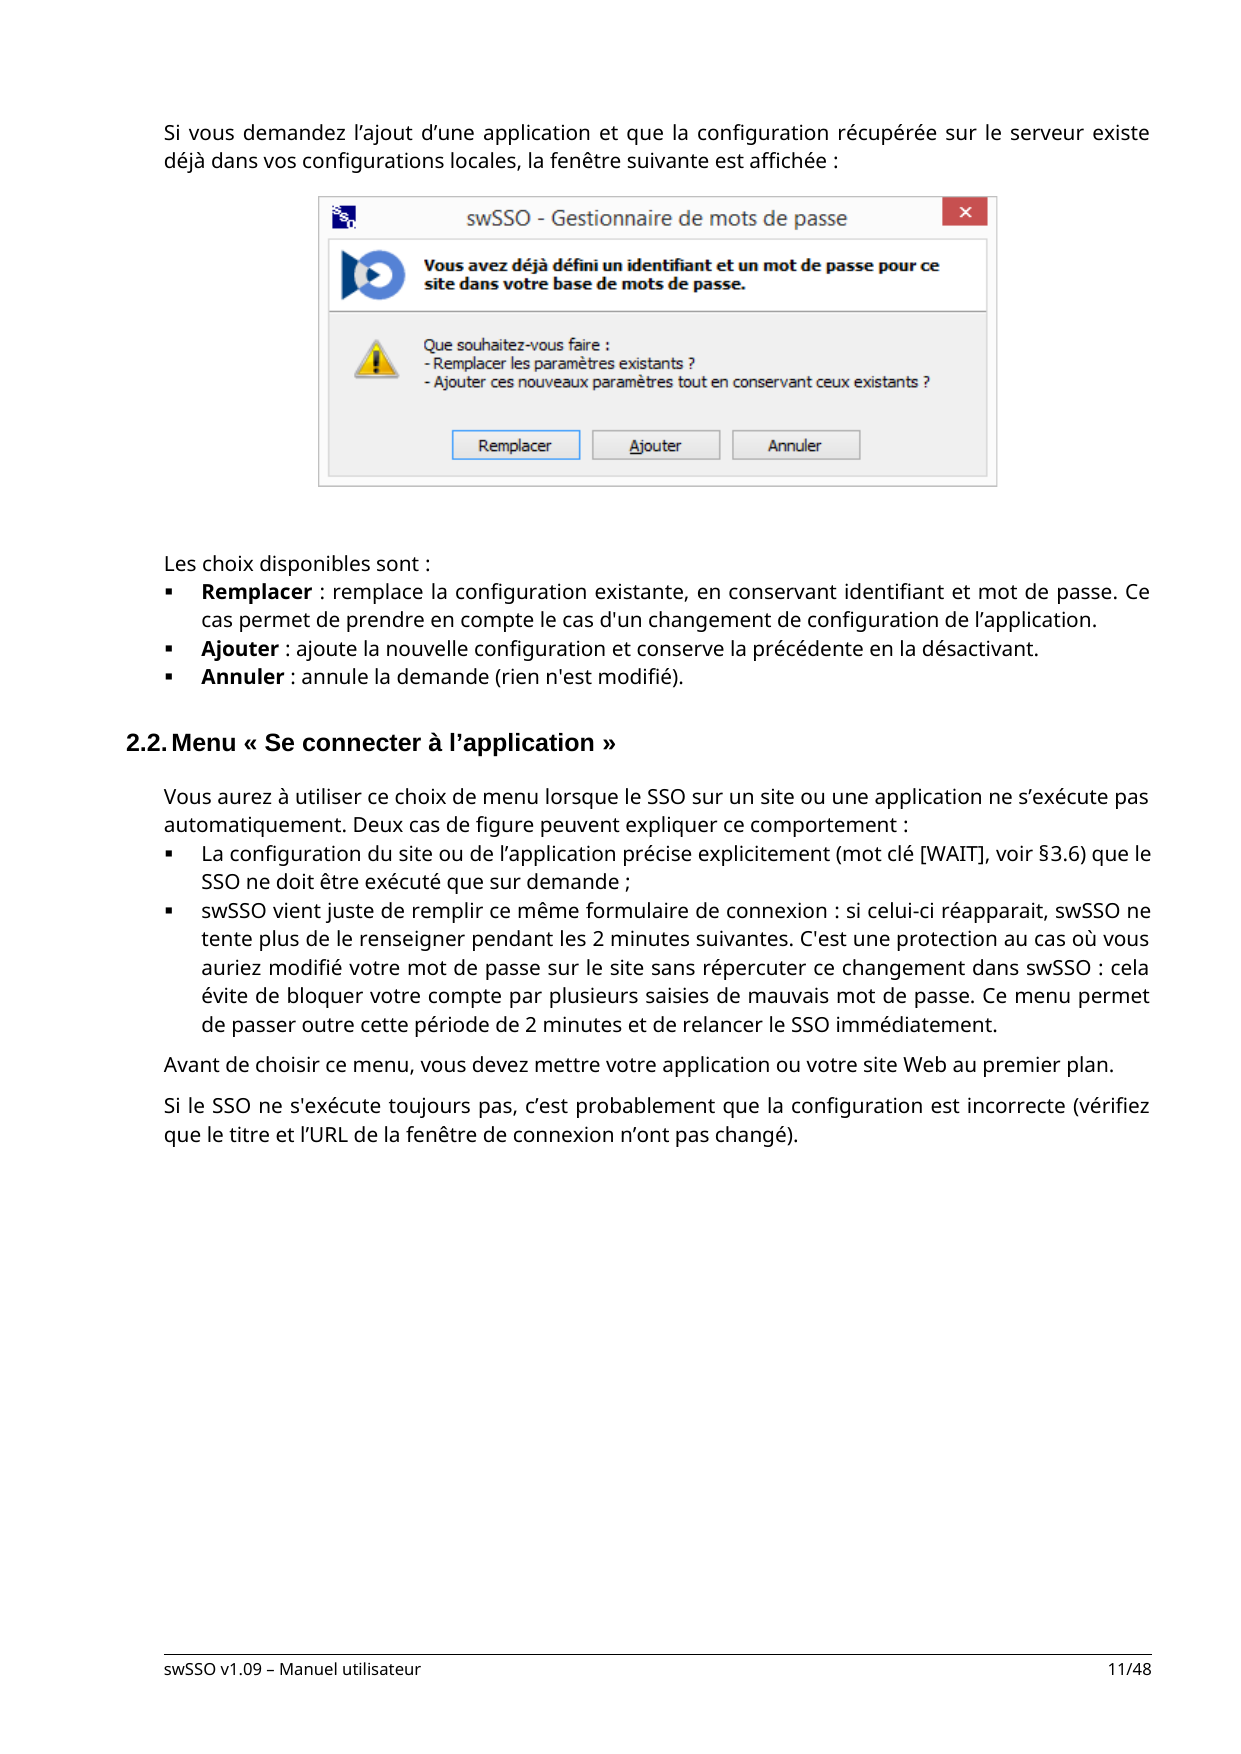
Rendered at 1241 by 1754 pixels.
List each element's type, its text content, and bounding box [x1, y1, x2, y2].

list Remplacer : remplace la configuration existante, en conservant identifiant et mot de passe. Ce cas permet de prendre en compte le cas d'un changement de configuration de l’application. [164, 577, 1152, 634]
list swSSO vient juste de remplir ce même formulaire de connexion : si celui-ci réapparait, swSSO ne tente plus de le renseigner pendant les 2 minutes suivantes. C'est une protection au cas où vous auriez modifié votre mot de passe sur le site sans répercuter ce changement dans swSSO : cela évite de bloquer votre compte par plusieurs saisies de mauvais mot de passe. Ce menu permet de passer outre cette période de 2 minutes et de relancer le SSO immédiatement. [164, 896, 1152, 1038]
subtitle Menu « Se connecter à l’application » [126, 728, 1152, 757]
text Vous aurez à utiliser ce choix de menu lorsque le SSO sur un site ou une application ne s’exécute pas automatiquement. Deux cas de figure peuvent expliquer ce comportement : [164, 782, 1152, 839]
list La configuration du site ou de l’application précise explicitement (mot clé [WAIT], voir §3.6) que le SSO ne doit être exécuté que sur demande ; [164, 839, 1152, 896]
list Ajouter : ajoute la nouvelle configuration et conserve la précédente en la désactivant. [164, 634, 1152, 662]
list Annuler : annule la demande (rien n'est modifié). [164, 662, 1152, 691]
text Si le SSO ne s'exécute toujours pas, c’est probablement que la configuration est incorrecte (vérifiez que le titre et l’URL de la fenêtre de connexion n’ont pas changé). [164, 1092, 1152, 1148]
picture [318, 196, 998, 487]
text Avant de choisir ce menu, vous devez mettre votre application ou votre site Web au premier plan. [164, 1051, 1152, 1079]
text Les choix disponibles sont : [164, 549, 1152, 577]
text Si vous demandez l’ajout d’une application et que la configuration récupérée sur le serveur existe déjà dans vos configurations locales, la fenêtre suivante est affichée : [164, 118, 1152, 175]
